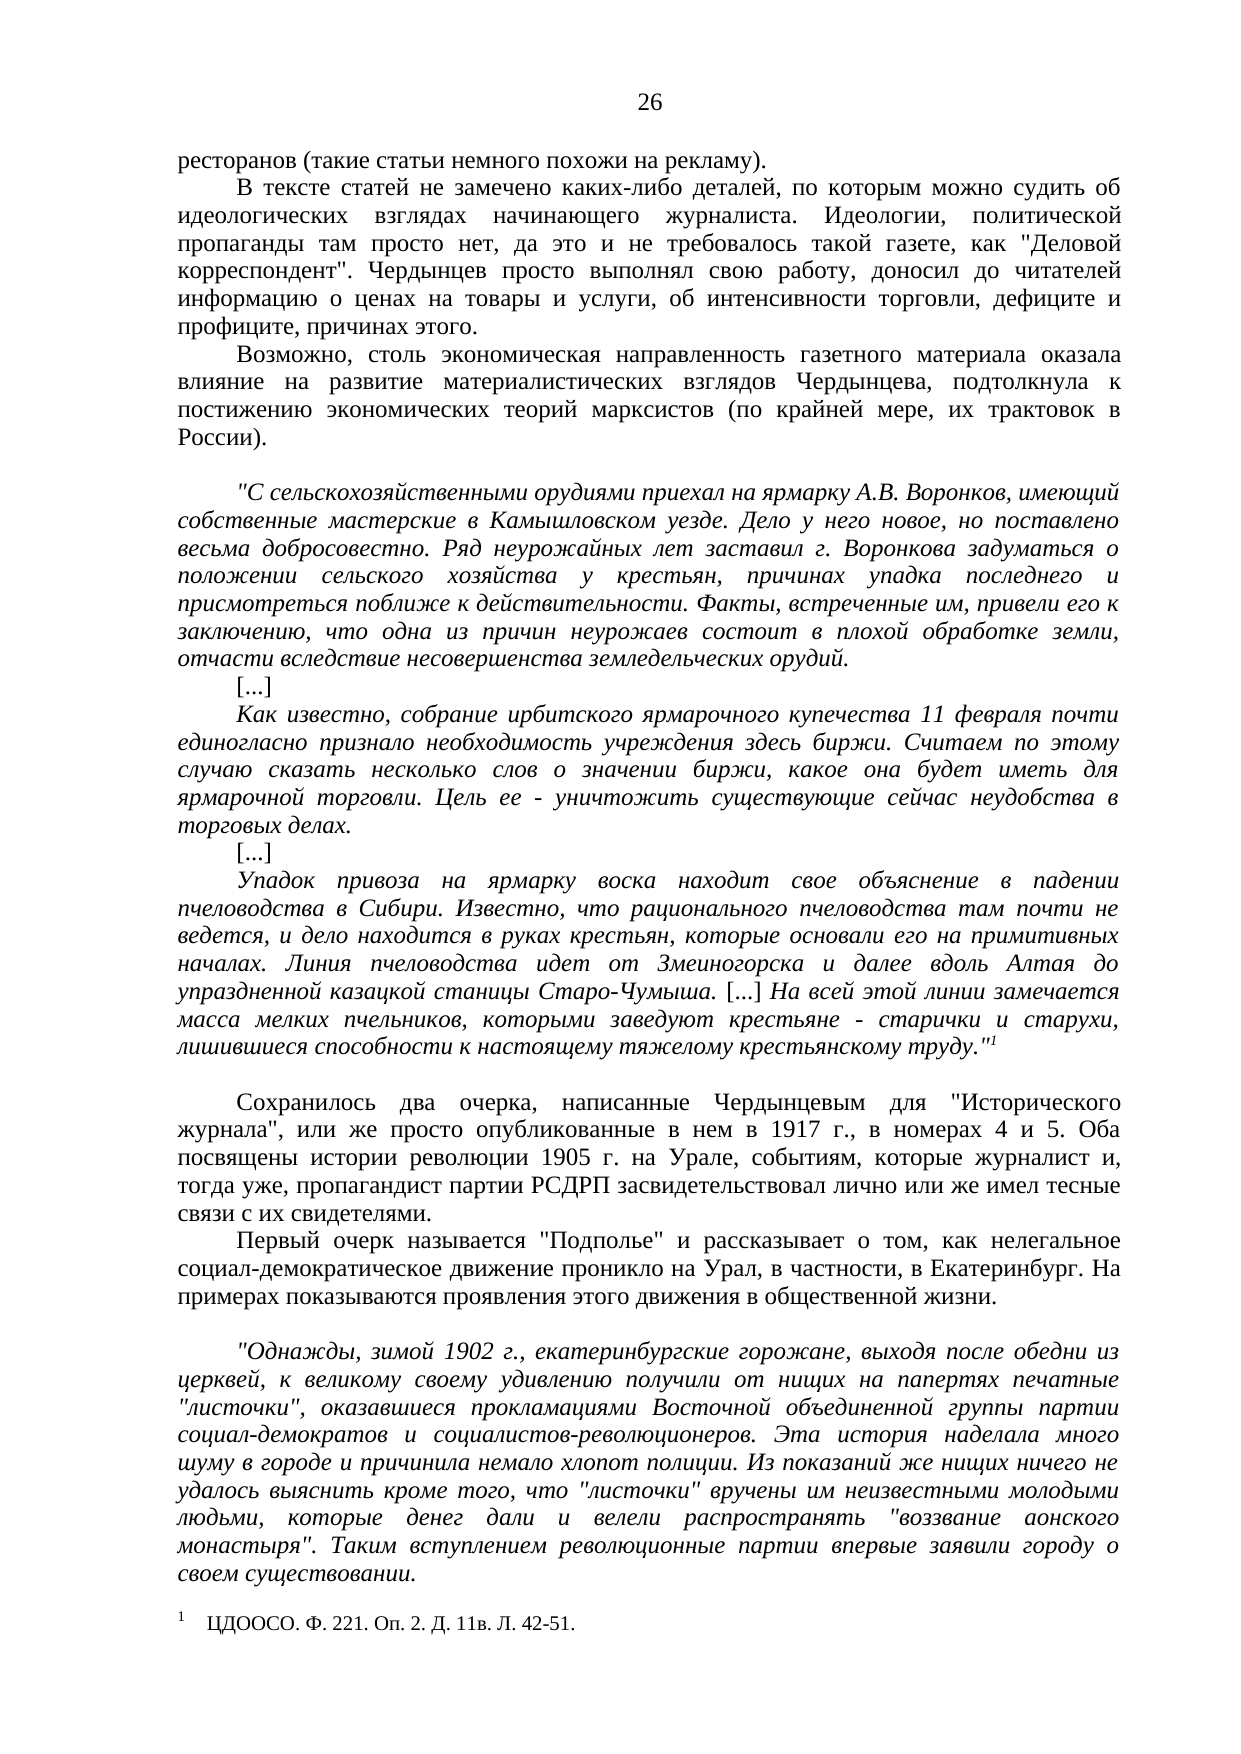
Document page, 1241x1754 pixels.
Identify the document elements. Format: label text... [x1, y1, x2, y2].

text ЦДООСО. Ф. 221. Оп. 2. Д. 11в. Л. 42-51. [177, 1608, 1122, 1636]
text Сохранилось два очерка, написанные Чердынцевым для "Исторического журнала", или же просто опубликованные в нем в 1917 г., в номерах 4 и 5. Оба посвящены истории революции 1905 г. на Урале, событиям, которые журналист и, тогда уже, пропагандист партии РСДРП засвидетельствовал лично или же имел тесные связи с их свидетелями. [177, 1088, 1122, 1226]
text ресторанов (такие статьи немного похожи на рекламу). [177, 146, 1122, 173]
text В тексте статей не замечено каких-либо деталей, по которым можно судить об идеологических взглядах начинающего журналиста. Идеологии, политической пропаганды там просто нет, да это и не требовалось такой газете, как "Деловой корреспондент". Чердынцев просто выполнял свою работу, доносил до читателей информацию о ценах на товары и услуги, об интенсивности торговли, дефиците и профиците, причинах этого. [177, 173, 1122, 340]
text [...] [177, 838, 1122, 866]
text Первый очерк называется "Подполье" и рассказывает о том, как нелегальное социал-демократическое движение проникло на Урал, в частности, в Екатеринбург. На примерах показываются проявления этого движения в общественной жизни. [177, 1226, 1122, 1309]
text "Однажды, зимой 1902 г., екатеринбургские горожане, выходя после обедни из церквей, к великому своему удивлению получили от нищих на папертях печатные "листочки", оказавшиеся прокламациями Восточной объединенной группы партии социал-демократов и социалистов-революционеров. Эта история наделала много шуму в городе и причинила немало хлопот полиции. Из показаний же нищих ничего не удалось выяснить кроме того, что "листочки" вручены им неизвестными молодыми людьми, которые денег дали и велели распространять "воззвание аонского монастыря". Таким вступлением революционные партии впервые заявили городу о своем существовании. [177, 1337, 1122, 1587]
text [...] [177, 672, 1122, 700]
text Возможно, столь экономическая направленность газетного материала оказала влияние на развитие материалистических взглядов Чердынцева, подтолкнула к постижению экономических теорий марксистов (по крайней мере, их трактовок в России). [177, 340, 1122, 451]
text Как известно, собрание ирбитского ярмарочного купечества 11 февраля почти единогласно признало необходимость учреждения здесь биржи. Считаем по этому случаю сказать несколько слов о значении биржи, какое она будет иметь для ярмарочной торговли. Цель ее - уничтожить существующие сейчас неудобства в торговых делах. [177, 700, 1122, 838]
text Упадок привоза на ярмарку воска находит свое объяснение в падении пчеловодства в Сибири. Известно, что рационального пчеловодства там почти не ведется, и дело находится в руках крестьян, которые основали его на примитивных началах. Линия пчеловодства идет от Змеиногорска и далее вдоль Алтая до упраздненной казацкой станицы Старо-Чумыша. [...] На всей этой линии замечается масса мелких пчельников, которыми заведуют крестьяне - старички и старухи, лишившиеся способности к настоящему тяжелому крестьянскому труду." [177, 866, 1122, 1060]
text "С сельскохозяйственными орудиями приехал на ярмарку А.В. Воронков, имеющий собственные мастерские в Камышловском уезде. Дело у него новое, но поставлено весьма добросовестно. Ряд неурожайных лет заставил г. Воронкова задуматься о положении сельского хозяйства у крестьян, причинах упадка последнего и присмотреться поближе к действительности. Факты, встреченные им, привели его к заключению, что одна из причин неурожаев состоит в плохой обработке земли, отчасти вследствие несовершенства земледельческих орудий. [177, 478, 1122, 672]
